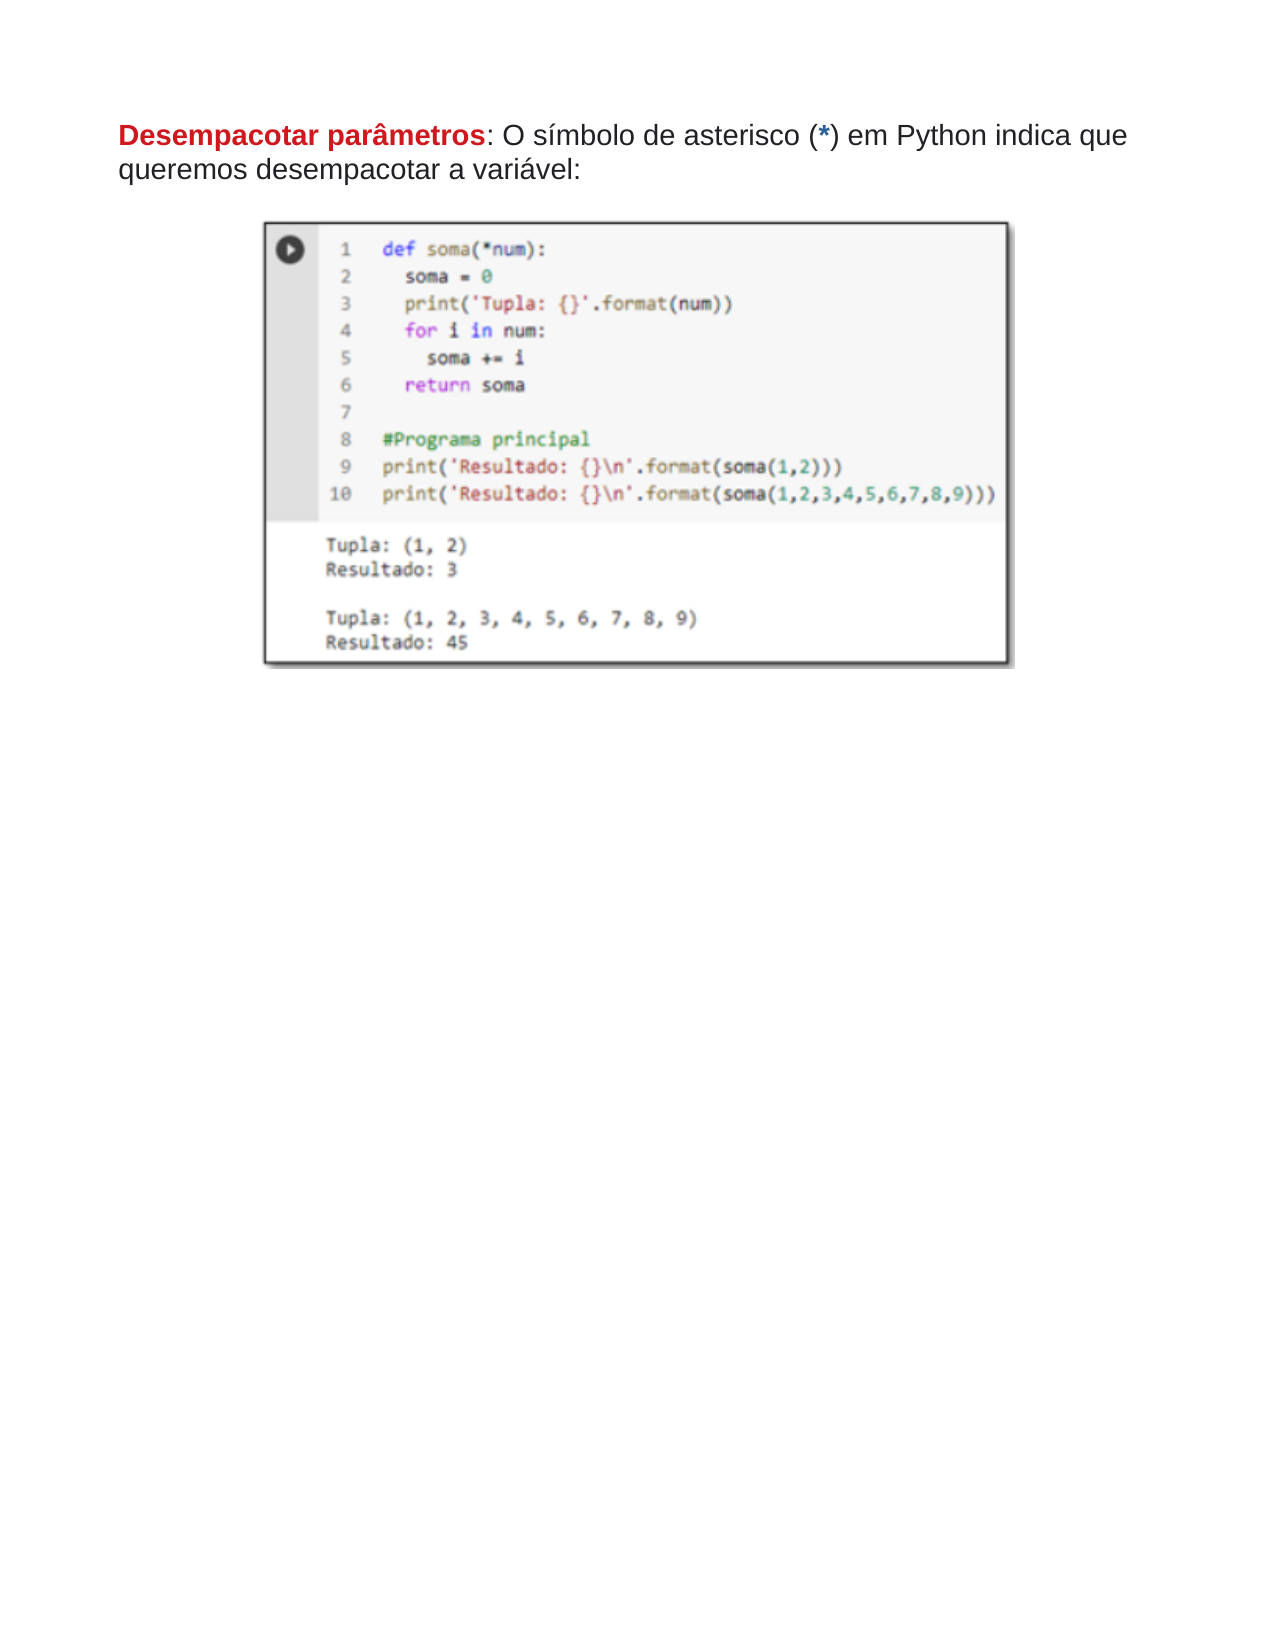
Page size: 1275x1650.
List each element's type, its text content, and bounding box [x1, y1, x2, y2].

text Desempacotar parâmetros: O símbolo de asterisco (*) em Python indica que queremos desempacotar a variável: [118, 118, 1157, 185]
picture [260, 218, 1015, 669]
